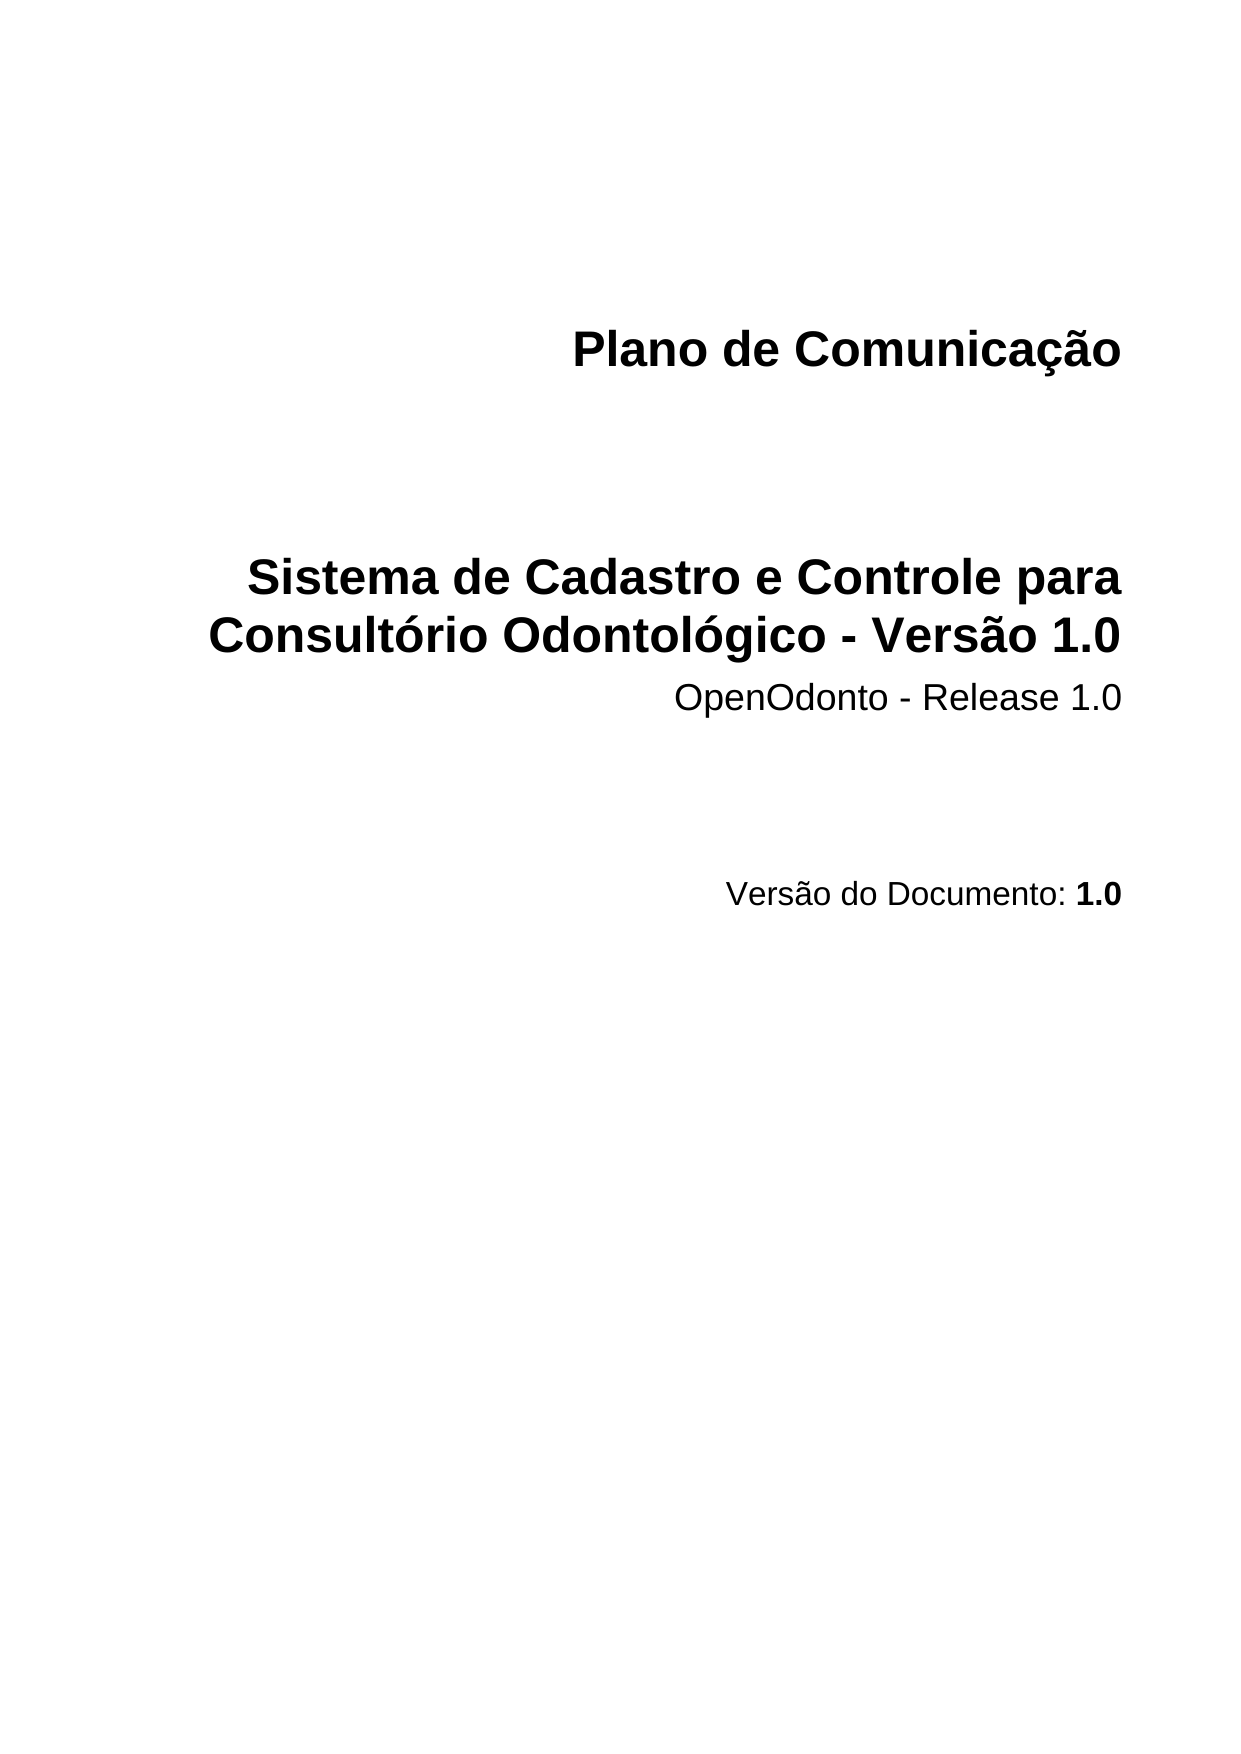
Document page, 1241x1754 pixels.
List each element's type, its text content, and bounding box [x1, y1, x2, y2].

title Sistema de Cadastro e Controle para Consultório Odontológico - Versão 1.0 [118, 547, 1122, 662]
title OpenOdonto - Release 1.0 [118, 675, 1122, 718]
title Versão do Documento: 1.0 [118, 874, 1122, 913]
title Plano de Comunicação [118, 319, 1122, 377]
